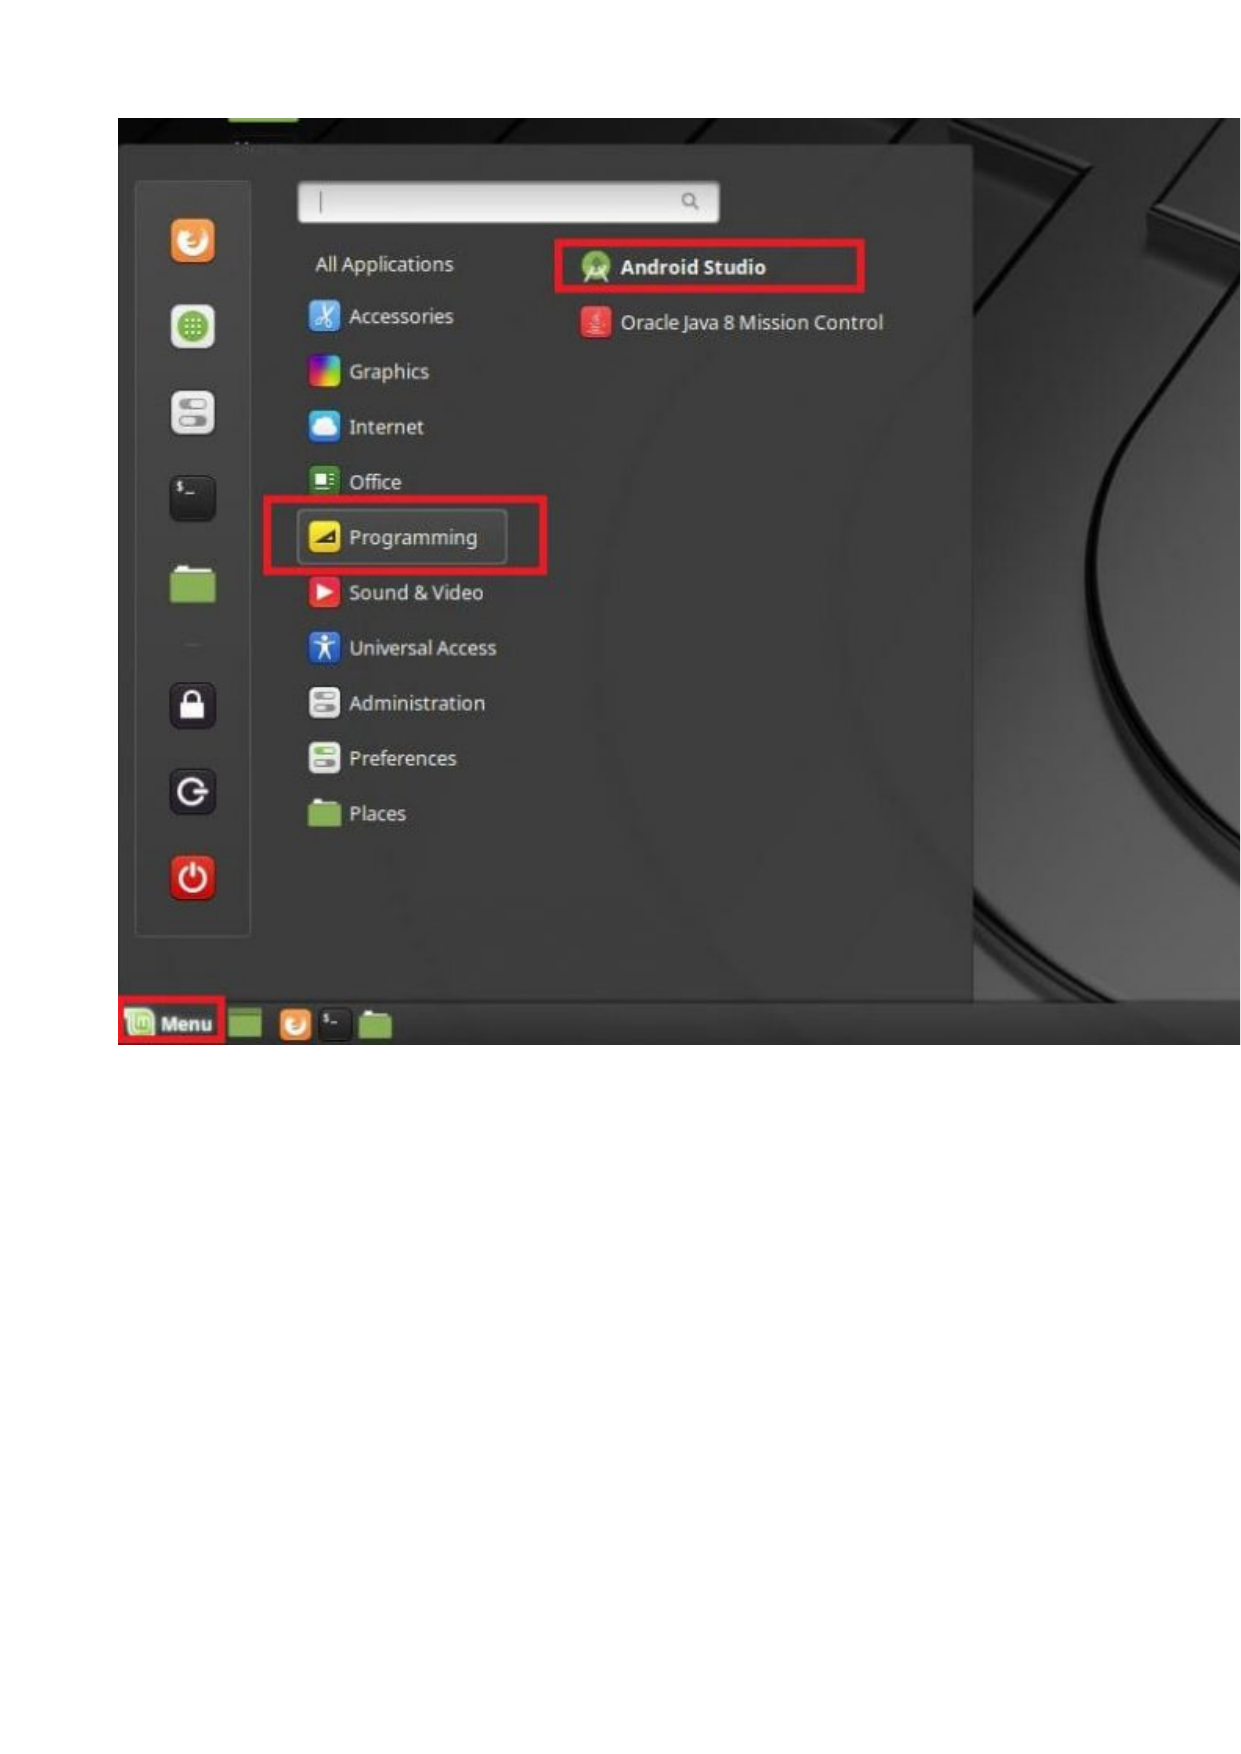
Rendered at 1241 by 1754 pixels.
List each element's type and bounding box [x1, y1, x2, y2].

picture [118, 118, 1241, 1045]
